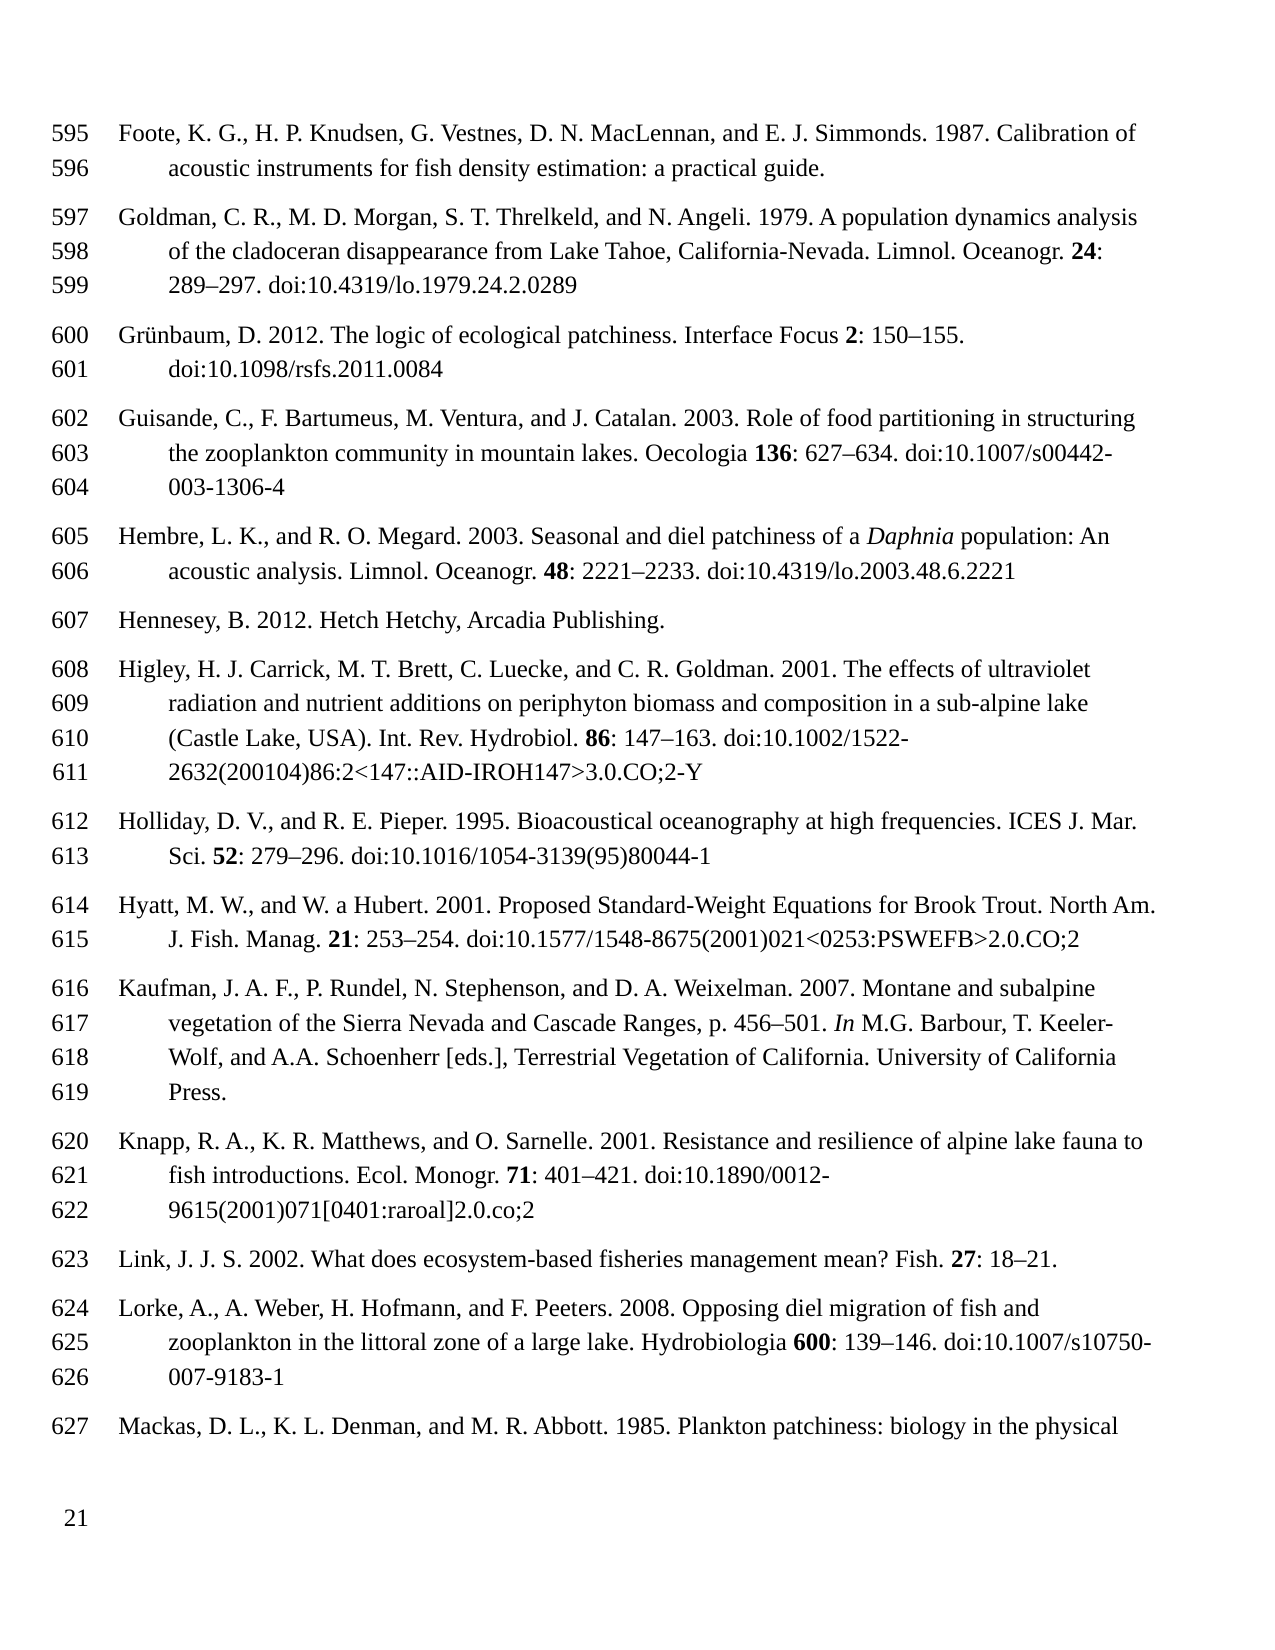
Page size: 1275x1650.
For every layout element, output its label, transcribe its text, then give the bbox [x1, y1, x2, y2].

text Hennesey, B. 2012. Hetch Hetchy, Arcadia Publishing. [118, 605, 1157, 633]
text Lorke, A., A. Weber, H. Hofmann, and F. Peeters. 2008. Opposing diel migration of fish and zooplankton in the littoral zone of a large lake. Hydrobiologia 600: 139–146. doi:10.1007/s10750-007-9183-1 [118, 1293, 1157, 1391]
text Knapp, R. A., K. R. Matthews, and O. Sarnelle. 2001. Resistance and resilience of alpine lake fauna to fish introductions. Ecol. Monogr. 71: 401–421. doi:10.1890/0012-9615(2001)071[0401:raroal]2.0.co;2 [118, 1126, 1157, 1224]
text Guisande, C., F. Bartumeus, M. Ventura, and J. Catalan. 2003. Role of food partitioning in structuring the zooplankton community in mountain lakes. Oecologia 136: 627–634. doi:10.1007/s00442-003-1306-4 [118, 403, 1157, 501]
text Mackas, D. L., K. L. Denman, and M. R. Abbott. 1985. Plankton patchiness: biology in the physical [118, 1411, 1157, 1440]
text Higley, H. J. Carrick, M. T. Brett, C. Luecke, and C. R. Goldman. 2001. The effects of ultraviolet radiation and nutrient additions on periphyton biomass and composition in a sub-alpine lake (Castle Lake, USA). Int. Rev. Hydrobiol. 86: 147–163. doi:10.1002/1522-2632(200104)86:2<147::AID-IROH147>3.0.CO;2-Y [118, 654, 1157, 786]
text Goldman, C. R., M. D. Morgan, S. T. Threlkeld, and N. Angeli. 1979. A population dynamics analysis of the cladoceran disappearance from Lake Tahoe, California-Nevada. Limnol. Oceanogr. 24: 289–297. doi:10.4319/lo.1979.24.2.0289 [118, 202, 1157, 299]
text Holliday, D. V., and R. E. Pieper. 1995. Bioacoustical oceanography at high frequencies. ICES J. Mar. Sci. 52: 279–296. doi:10.1016/1054-3139(95)80044-1 [118, 806, 1157, 869]
text Grünbaum, D. 2012. The logic of ecological patchiness. Interface Focus 2: 150–155. doi:10.1098/rsfs.2011.0084 [118, 320, 1157, 383]
text Link, J. J. S. 2002. What does ecosystem-based fisheries management mean? Fish. 27: 18–21. [118, 1244, 1157, 1273]
text Hyatt, M. W., and W. a Hubert. 2001. Proposed Standard-Weight Equations for Brook Trout. North Am. J. Fish. Manag. 21: 253–254. doi:10.1577/1548-8675(2001)021<0253:PSWEFB>2.0.CO;2 [118, 890, 1157, 953]
text Foote, K. G., H. P. Knudsen, G. Vestnes, D. N. MacLennan, and E. J. Simmonds. 1987. Calibration of acoustic instruments for fish density estimation: a practical guide. [118, 118, 1157, 181]
text Kaufman, J. A. F., P. Rundel, N. Stephenson, and D. A. Weixelman. 2007. Montane and subalpine vegetation of the Sierra Nevada and Cascade Ranges, p. 456–501. In M.G. Barbour, T. Keeler-Wolf, and A.A. Schoenherr [eds.], Terrestrial Vegetation of California. University of California Press. [118, 973, 1157, 1106]
text Hembre, L. K., and R. O. Megard. 2003. Seasonal and diel patchiness of a Daphnia population: An acoustic analysis. Limnol. Oceanogr. 48: 2221–2233. doi:10.4319/lo.2003.48.6.2221 [118, 521, 1157, 584]
